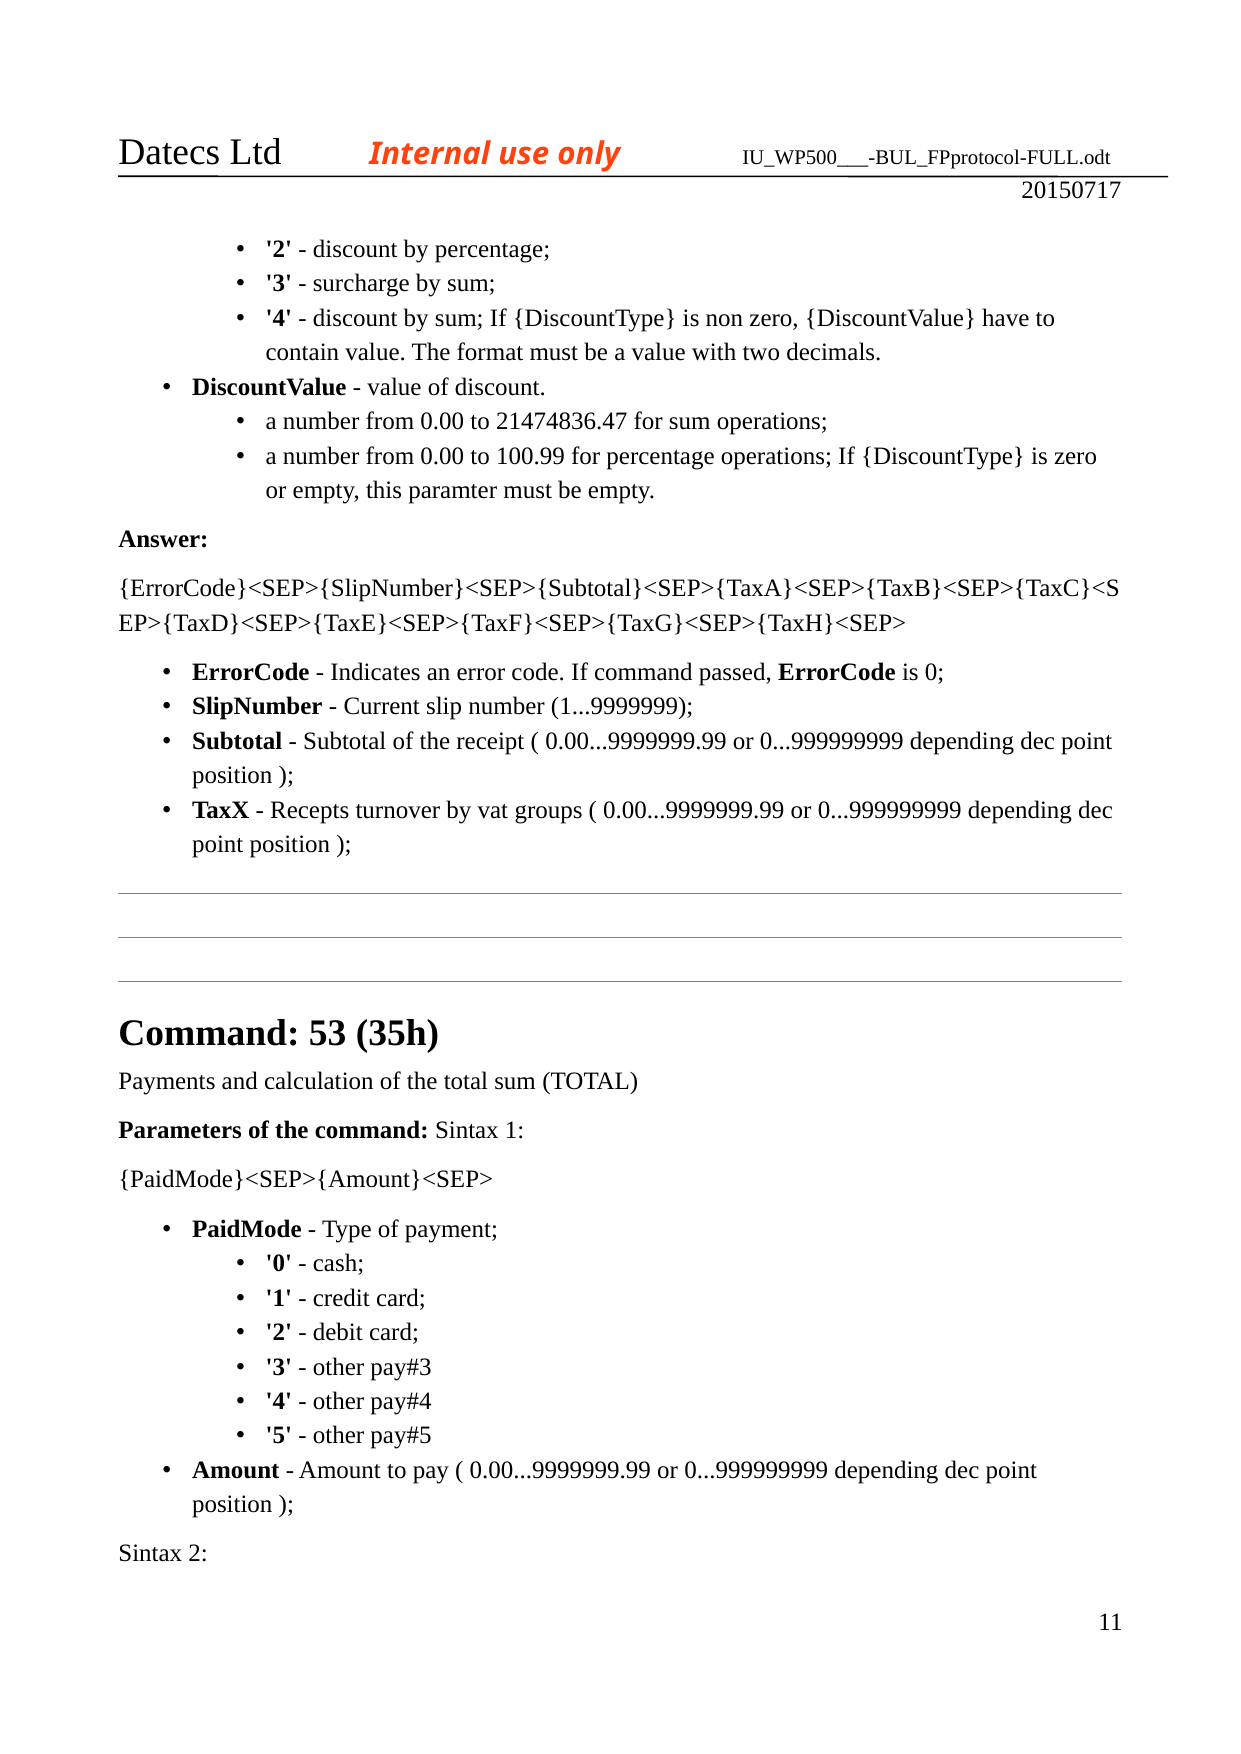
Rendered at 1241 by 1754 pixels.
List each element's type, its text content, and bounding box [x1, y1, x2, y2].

list '4' - discount by sum; If {DiscountType} is non zero, {DiscountValue} have to contain value. The format must be a value with two decimals. [236, 303, 1122, 366]
list '3' - surcharge by sum; [236, 268, 1122, 297]
text Payments and calculation of the total sum (TOTAL) [118, 1066, 1122, 1095]
list '3' - other pay#3 [236, 1352, 1122, 1380]
list '2' - discount by percentage; [236, 234, 1122, 263]
text {ErrorCode}<SEP>{SlipNumber}<SEP>{Subtotal}<SEP>{TaxA}<SEP>{TaxB}<SEP>{TaxC}<SEP>{TaxD}<SEP>{TaxE}<SEP>{TaxF}<SEP>{TaxG}<SEP>{TaxH}<SEP> [118, 573, 1122, 637]
text {PaidMode}<SEP>{Amount}<SEP> [118, 1164, 1122, 1193]
list a number from 0.00 to 21474836.47 for sum operations; [236, 406, 1122, 435]
list Subtotal - Subtotal of the receipt ( 0.00...9999999.99 or 0...999999999 depending dec point position ); [162, 726, 1122, 789]
list '4' - other pay#4 [236, 1386, 1122, 1415]
text Parameters of the command: Sintax 1: [118, 1116, 1122, 1144]
list DiscountValue - value of discount. [162, 372, 1122, 401]
list SlipNumber - Current slip number (1...9999999); [162, 691, 1122, 720]
text Answer: [118, 524, 1122, 553]
list '0' - cash; [236, 1248, 1122, 1277]
list a number from 0.00 to 100.99 for percentage operations; If {DiscountType} is zero or empty, this paramter must be empty. [236, 441, 1122, 504]
list Amount - Amount to pay ( 0.00...9999999.99 or 0...999999999 depending dec point position ); [162, 1455, 1122, 1518]
list TaxX - Recepts turnover by vat groups ( 0.00...9999999.99 or 0...999999999 depending dec point position ); [162, 795, 1122, 858]
subtitle Command: 53 (35h) [118, 1011, 1122, 1054]
list '1' - credit card; [236, 1283, 1122, 1311]
list ErrorCode - Indicates an error code. If command passed, ErrorCode is 0; [162, 657, 1122, 686]
list PaidMode - Type of payment; [162, 1214, 1122, 1242]
text Sintax 2: [118, 1538, 1122, 1567]
list '2' - debit card; [236, 1317, 1122, 1346]
list '5' - other pay#5 [236, 1421, 1122, 1449]
